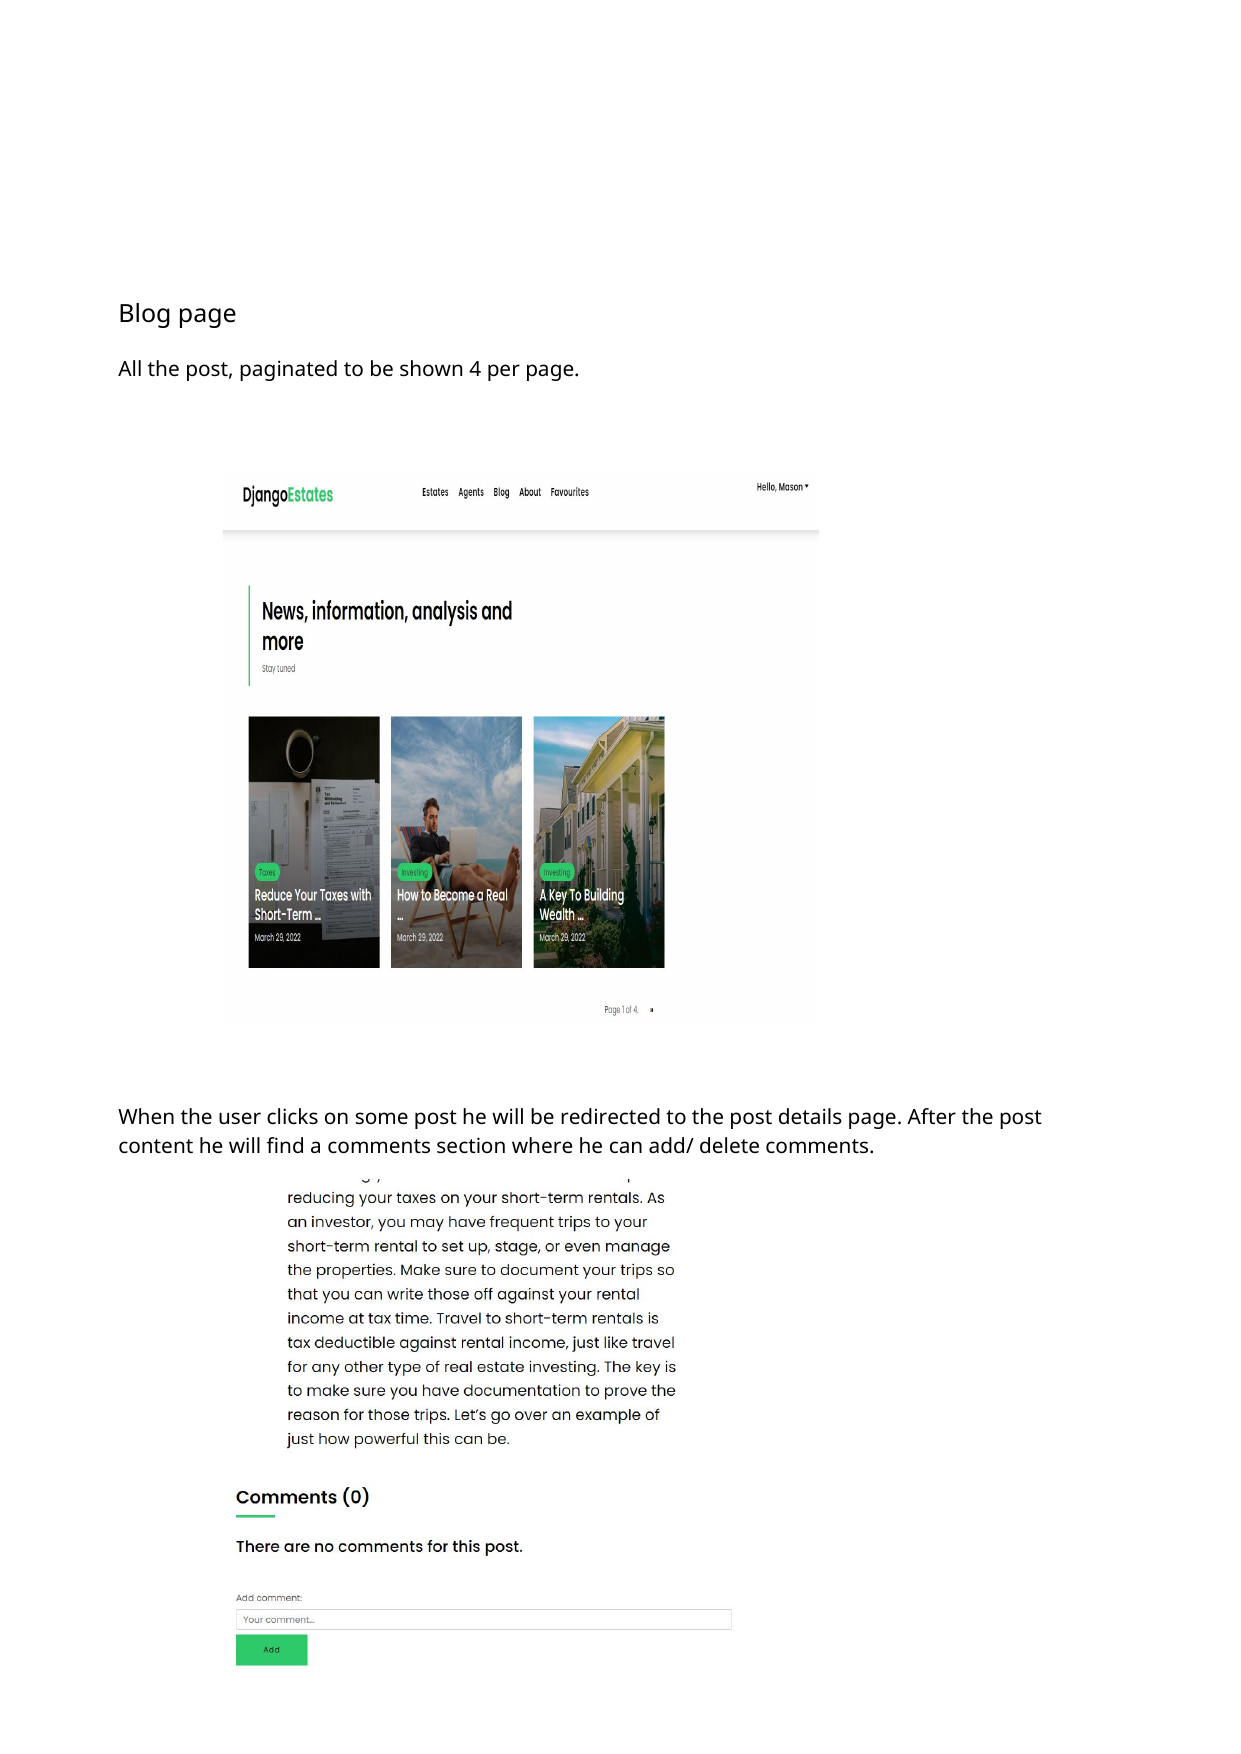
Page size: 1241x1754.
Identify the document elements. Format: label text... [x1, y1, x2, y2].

text When the user clicks on some post he will be redirected to the post details page. After the post content he will find a comments section where he can add/ delete comments. [118, 1102, 1122, 1159]
subtitle Blog page [118, 295, 1122, 329]
text All the post, paginated to be shown 4 per page. [118, 354, 1122, 383]
picture [108, 1179, 869, 1668]
picture [222, 469, 819, 1024]
